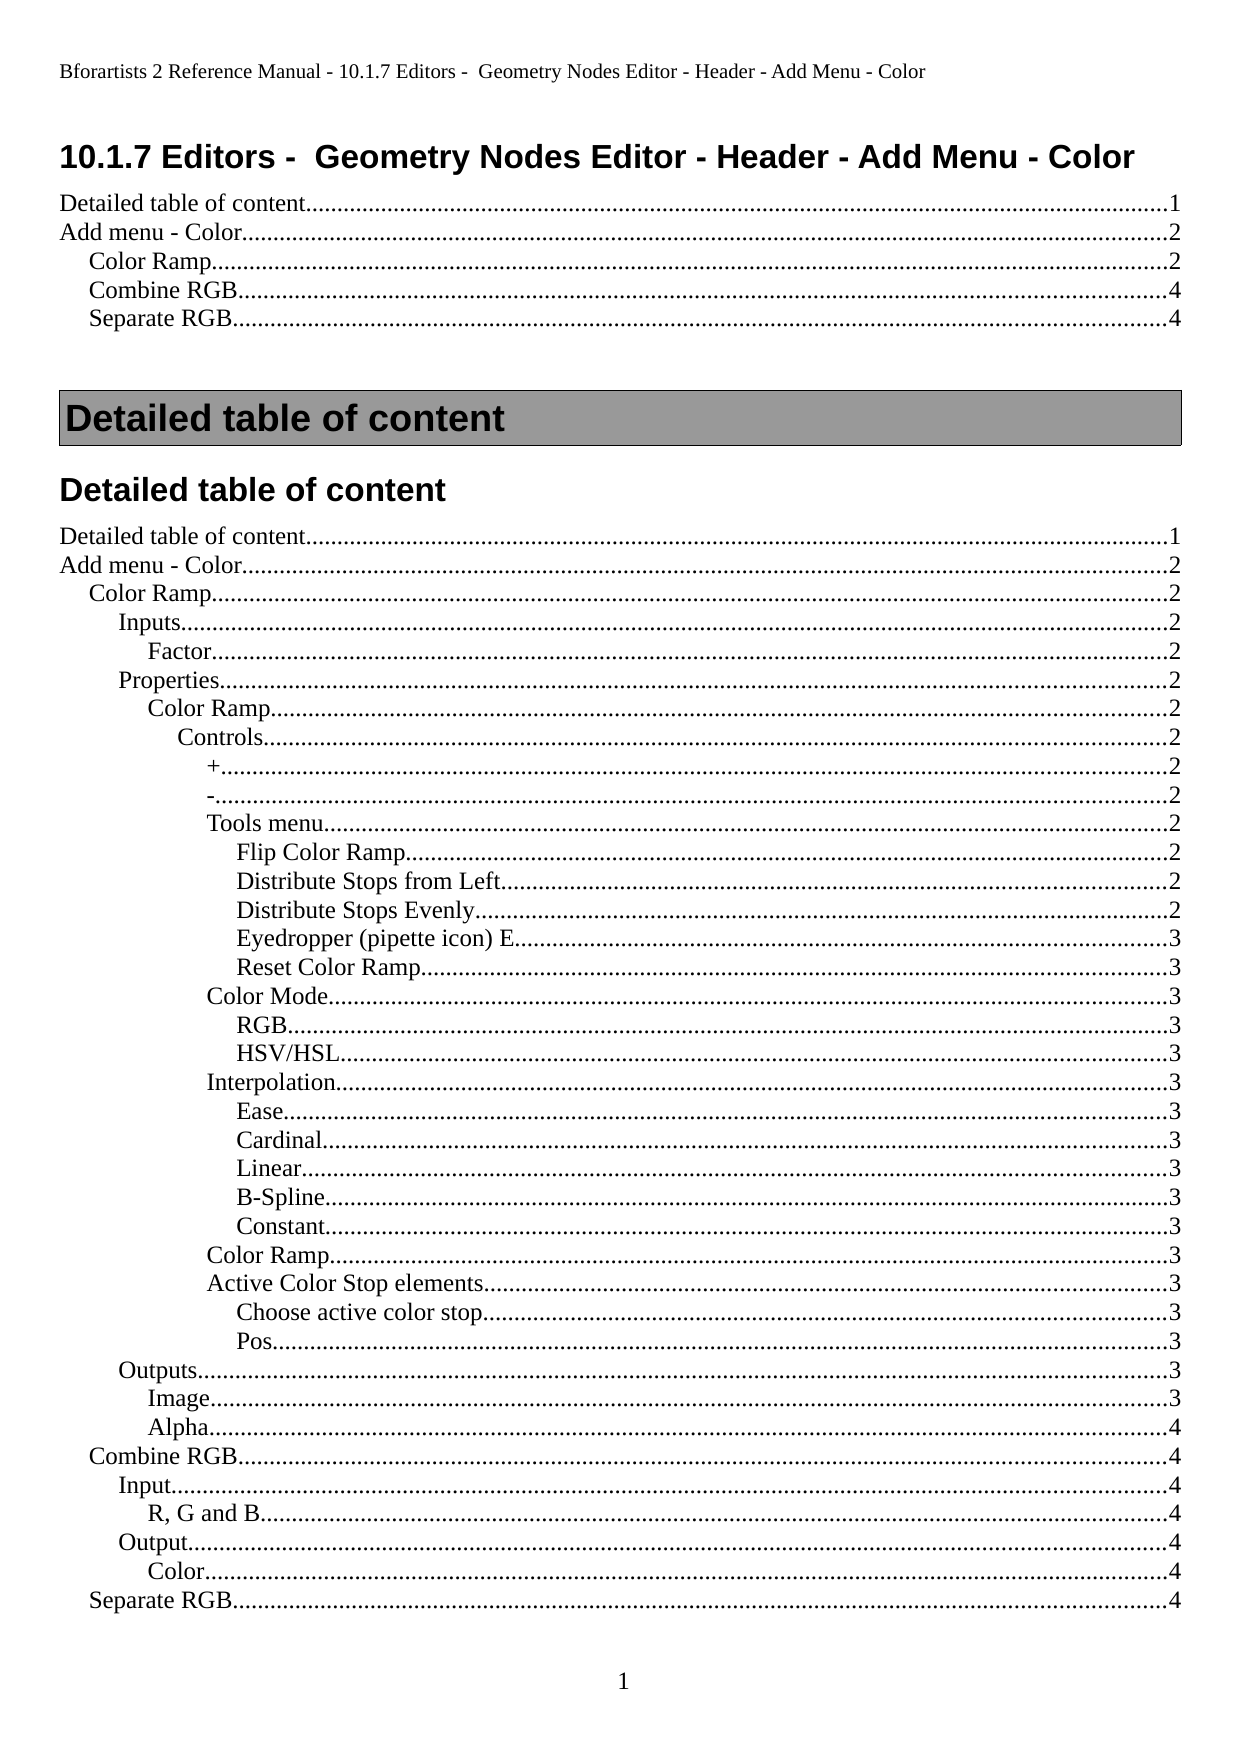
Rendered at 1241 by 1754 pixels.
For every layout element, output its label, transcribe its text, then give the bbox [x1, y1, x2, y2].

text Pos 3 [236, 1326, 1181, 1355]
subtitle 10.1.7 Editors - Geometry Nodes Editor - Header - Add Menu - Color [59, 138, 1181, 176]
text Outputs 3 [118, 1355, 1181, 1383]
text Add menu - Color 2 [59, 217, 1181, 246]
text Flip Color Ramp 2 [236, 837, 1181, 866]
text Reset Color Ramp 3 [236, 952, 1181, 981]
text Inputs 2 [118, 607, 1181, 636]
text Add menu - Color 2 [59, 550, 1181, 578]
text Distribute Stops from Left 2 [236, 866, 1181, 895]
text Ease 3 [236, 1096, 1181, 1125]
text Color Ramp 2 [147, 693, 1181, 722]
text Interpolation 3 [206, 1067, 1181, 1096]
text HSV/HSL 3 [236, 1038, 1181, 1067]
text Color Ramp 2 [88, 578, 1181, 607]
text Constant 3 [236, 1211, 1181, 1240]
text Factor 2 [147, 636, 1181, 665]
text Distribute Stops Evenly 2 [236, 895, 1181, 923]
text Separate RGB 4 [88, 1585, 1181, 1613]
text Color 4 [147, 1556, 1181, 1585]
text Color Mode 3 [206, 981, 1181, 1010]
text Separate RGB 4 [88, 303, 1181, 332]
text B-Spline 3 [236, 1182, 1181, 1211]
text Image 3 [147, 1383, 1181, 1412]
table_header Detailed table of content [60, 391, 1181, 445]
text R, G and B 4 [147, 1498, 1181, 1527]
text Linear 3 [236, 1153, 1181, 1182]
text Choose active color stop 3 [236, 1297, 1181, 1326]
text Color Ramp 2 [88, 246, 1181, 275]
text Output 4 [118, 1527, 1181, 1556]
text Active Color Stop elements 3 [206, 1268, 1181, 1297]
text + 2 [206, 751, 1181, 780]
text Detailed table of content 1 [59, 188, 1181, 217]
text Alpha 4 [147, 1412, 1181, 1441]
text - 2 [206, 780, 1181, 808]
text Input 4 [118, 1470, 1181, 1498]
text Color Ramp 3 [206, 1240, 1181, 1268]
text Controls 2 [177, 722, 1181, 751]
subtitle Detailed table of content [59, 470, 1181, 508]
text Combine RGB 4 [88, 1441, 1181, 1470]
text Eyedropper (pipette icon) E 3 [236, 923, 1181, 952]
text Cardinal 3 [236, 1125, 1181, 1153]
text Tools menu 2 [206, 808, 1181, 837]
text Detailed table of content 1 [59, 521, 1181, 550]
text Combine RGB 4 [88, 275, 1181, 303]
text Properties 2 [118, 665, 1181, 693]
text RGB 3 [236, 1010, 1181, 1038]
